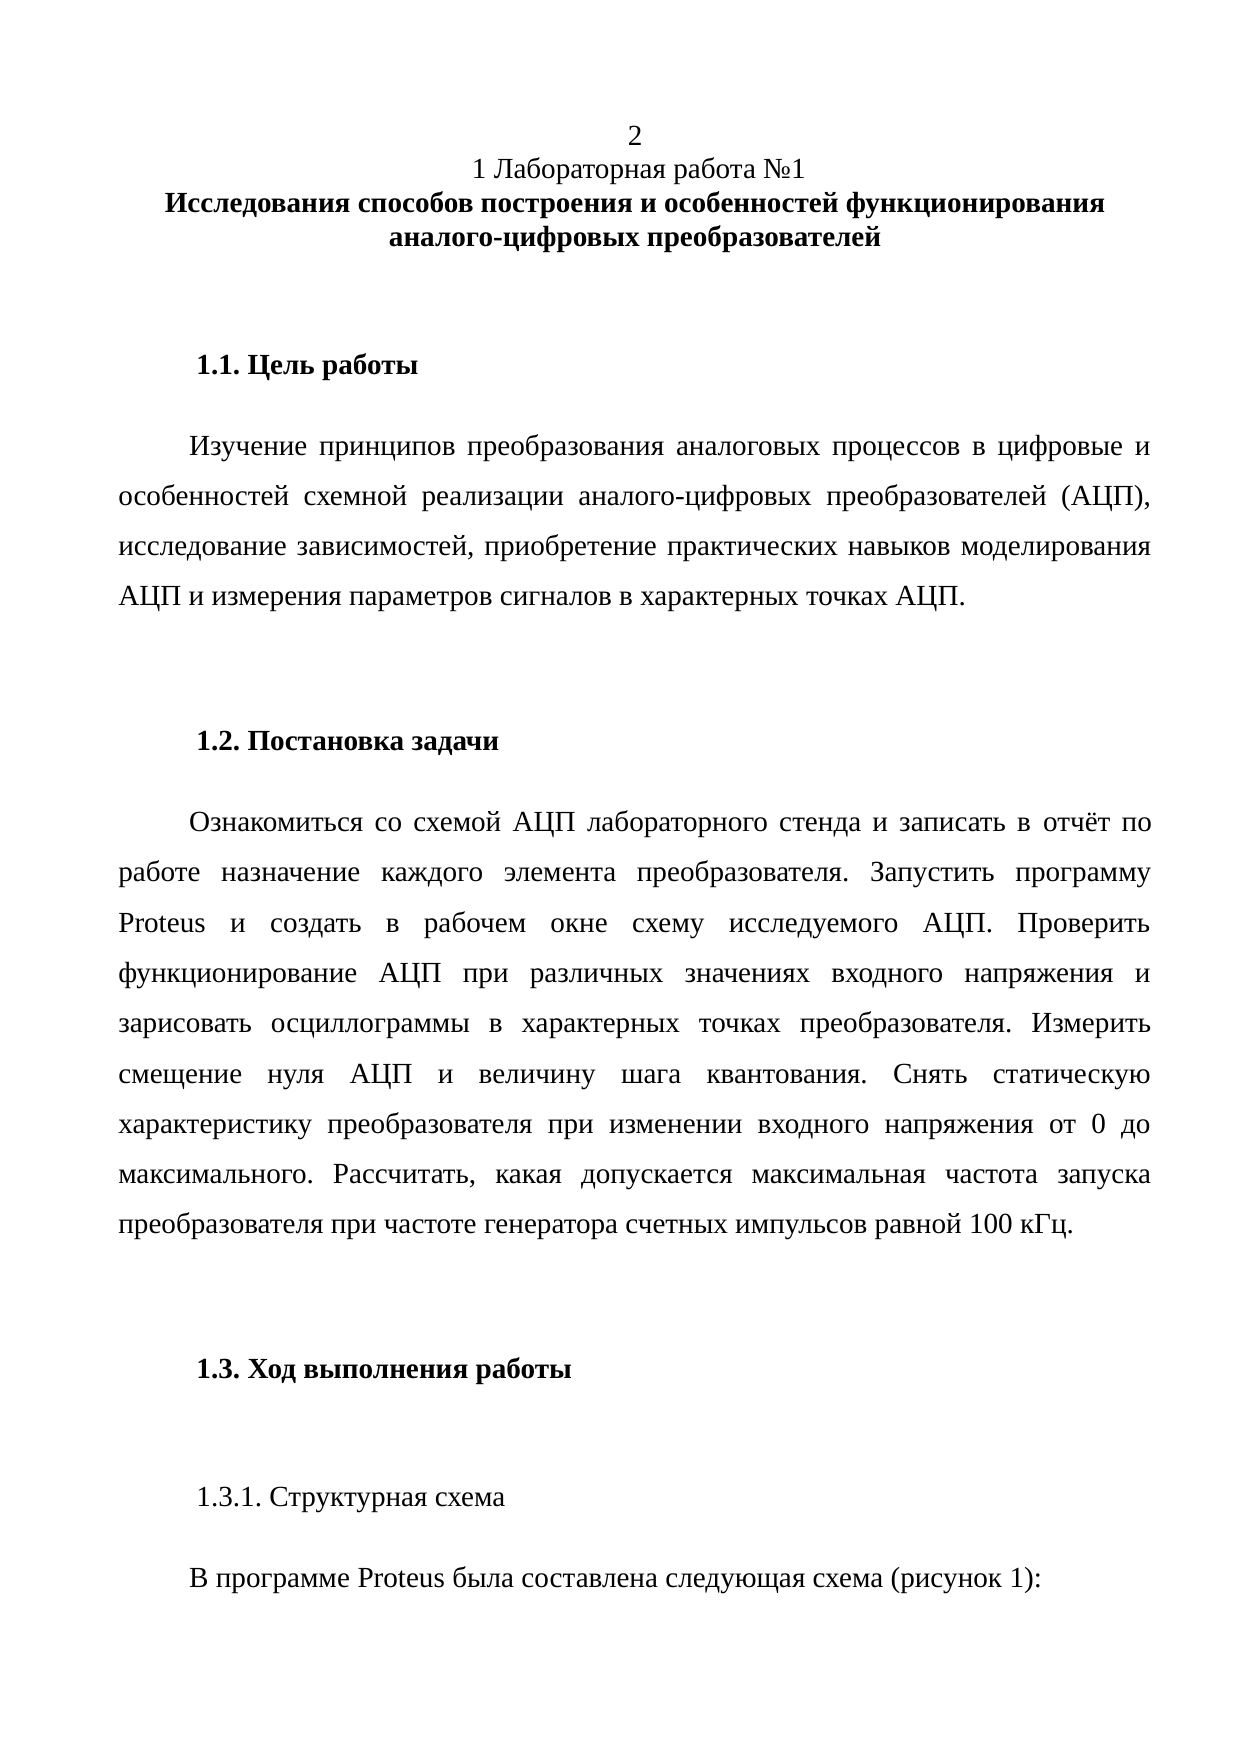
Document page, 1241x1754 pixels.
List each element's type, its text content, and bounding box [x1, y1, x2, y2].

text Ознакомиться со схемой АЦП лабораторного стенда и записать в отчёт по работе назначение каждого элемента преобразователя. Запустить программу Proteus и создать в рабочем окне схему исследуемого АЦП. Проверить функционирование АЦП при различных значениях входного напряжения и зарисовать осциллограммы в характерных точках преобразователя. Измерить смещение нуля АЦП и величину шага квантования. Снять статическую характеристику преобразователя при изменении входного напряжения от 0 до максимального. Рассчитать, какая допускается максимальная частота запуска преобразователя при частоте генератора счетных импульсов равной 100 кГц. [118, 804, 1152, 1240]
subtitle Лабораторная работа №1 [118, 152, 1152, 185]
subtitle Исследования способов построения и особенностей функционирования аналого-цифровых преобразователей [118, 185, 1152, 252]
text В программе Proteus была составлена следующая схема (рисунок 1): [118, 1560, 1152, 1594]
subtitle Постановка задачи [118, 723, 1152, 757]
subtitle Ход выполнения работы [118, 1351, 1152, 1385]
text Изучение принципов преобразования аналоговых процессов в цифровые и особенностей схемной реализации аналого-цифровых преобразователей (АЦП), исследование зависимостей, приобретение практических навыков моделирования АЦП и измерения параметров сигналов в характерных точках АЦП. [118, 428, 1152, 612]
subtitle Цель работы [118, 347, 1152, 380]
subtitle Структурная схема [118, 1479, 1152, 1513]
